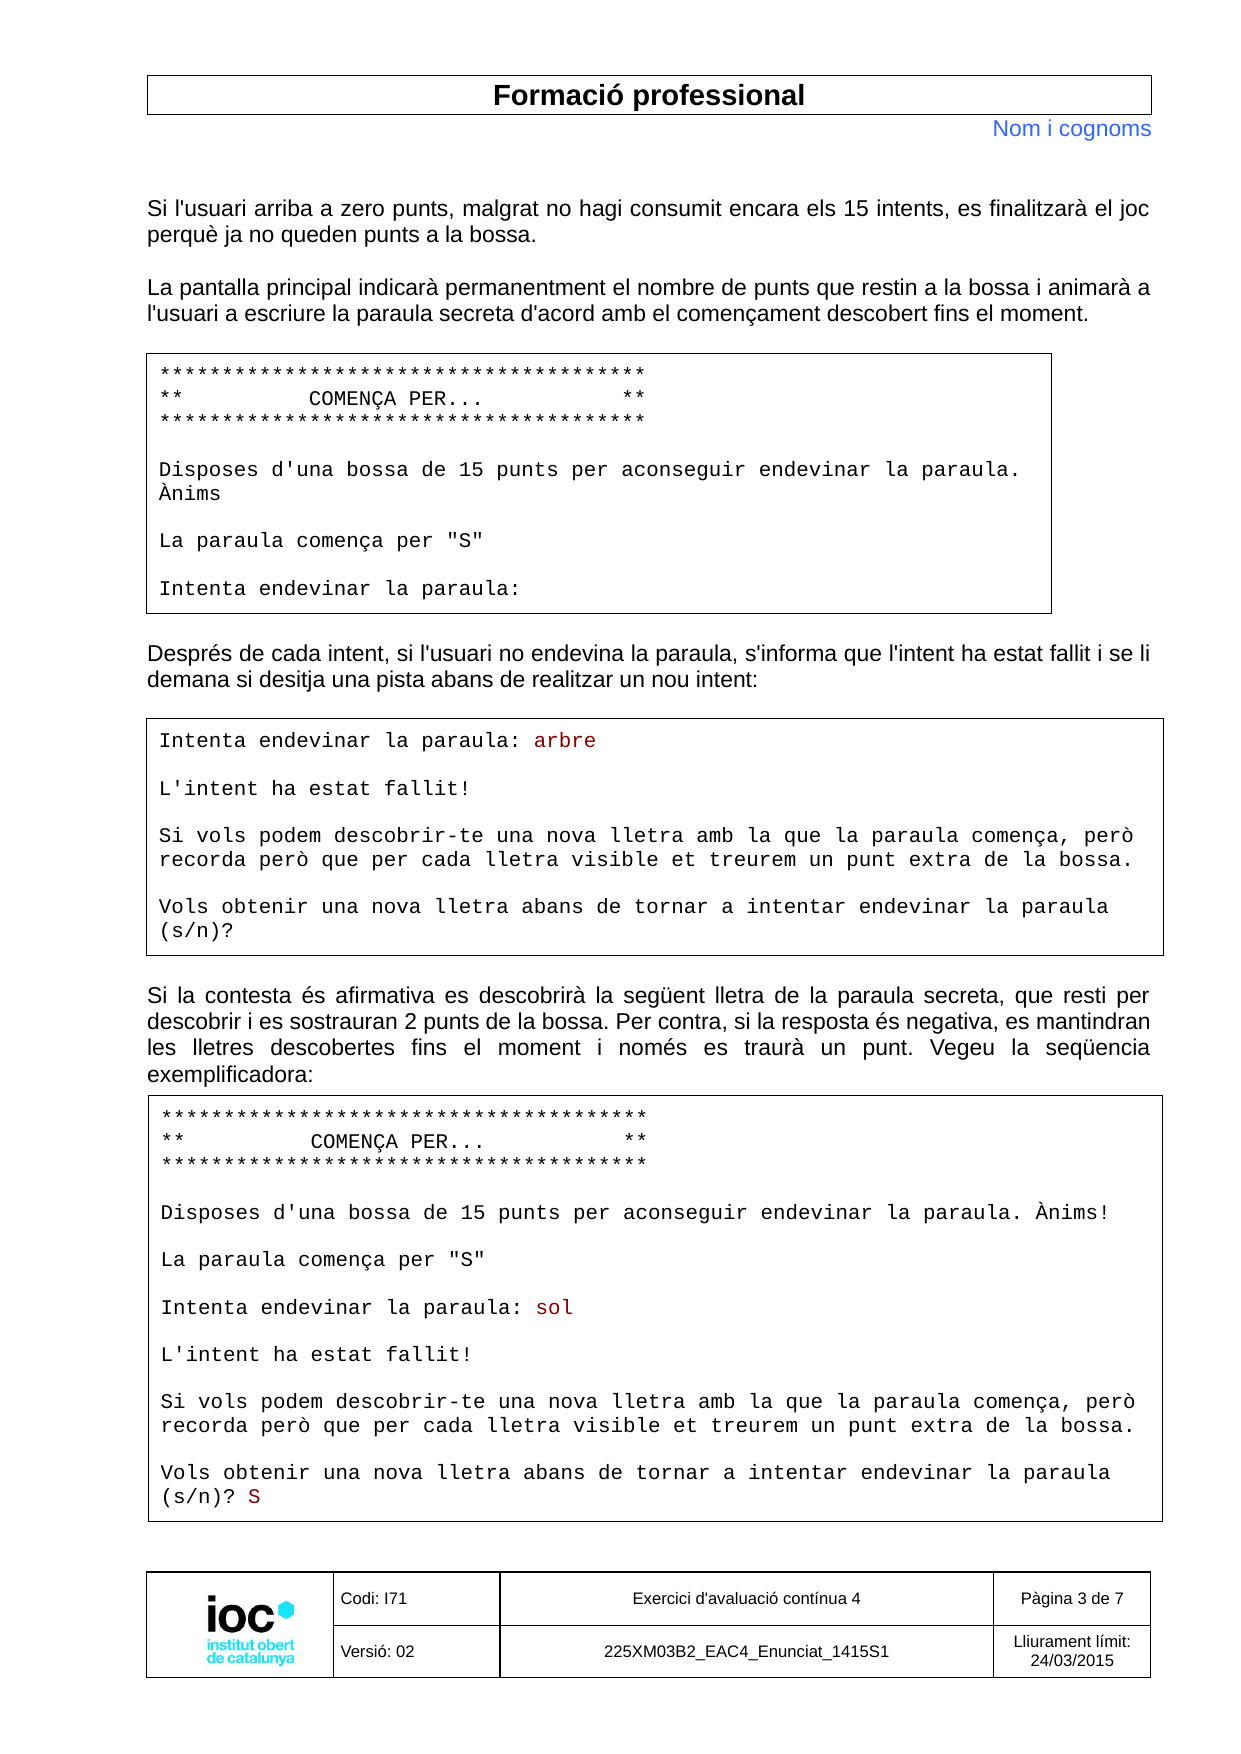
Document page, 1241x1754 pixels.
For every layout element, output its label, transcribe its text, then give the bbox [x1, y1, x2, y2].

text Si l'usuari arriba a zero punts, malgrat no hagi consumit encara els 15 intents, es finalitzarà el joc perquè ja no queden punts a la bossa. [147, 195, 1151, 248]
text Després de cada intent, si l'usuari no endevina la paraula, s'informa que l'intent ha estat fallit i se li demana si desitja una pista abans de realitzar un nou intent: [147, 639, 1151, 692]
text La pantalla principal indicarà permanentment el nombre de punts que restin a la bossa i animarà a l'usuari a escriure la paraula secreta d'acord amb el començament descobert fins el moment. [147, 274, 1151, 327]
text Si la contesta és afirmativa es descobrirà la següent lletra de la paraula secreta, que resti per descobrir i es sostrauran 2 punts de la bossa. Per contra, si la resposta és negativa, es mantindran les lletres descobertes fins el moment i només es traurà un punt. Vegeu la seqüencia exemplificadora: [147, 982, 1151, 1087]
picture [194, 1581, 308, 1677]
